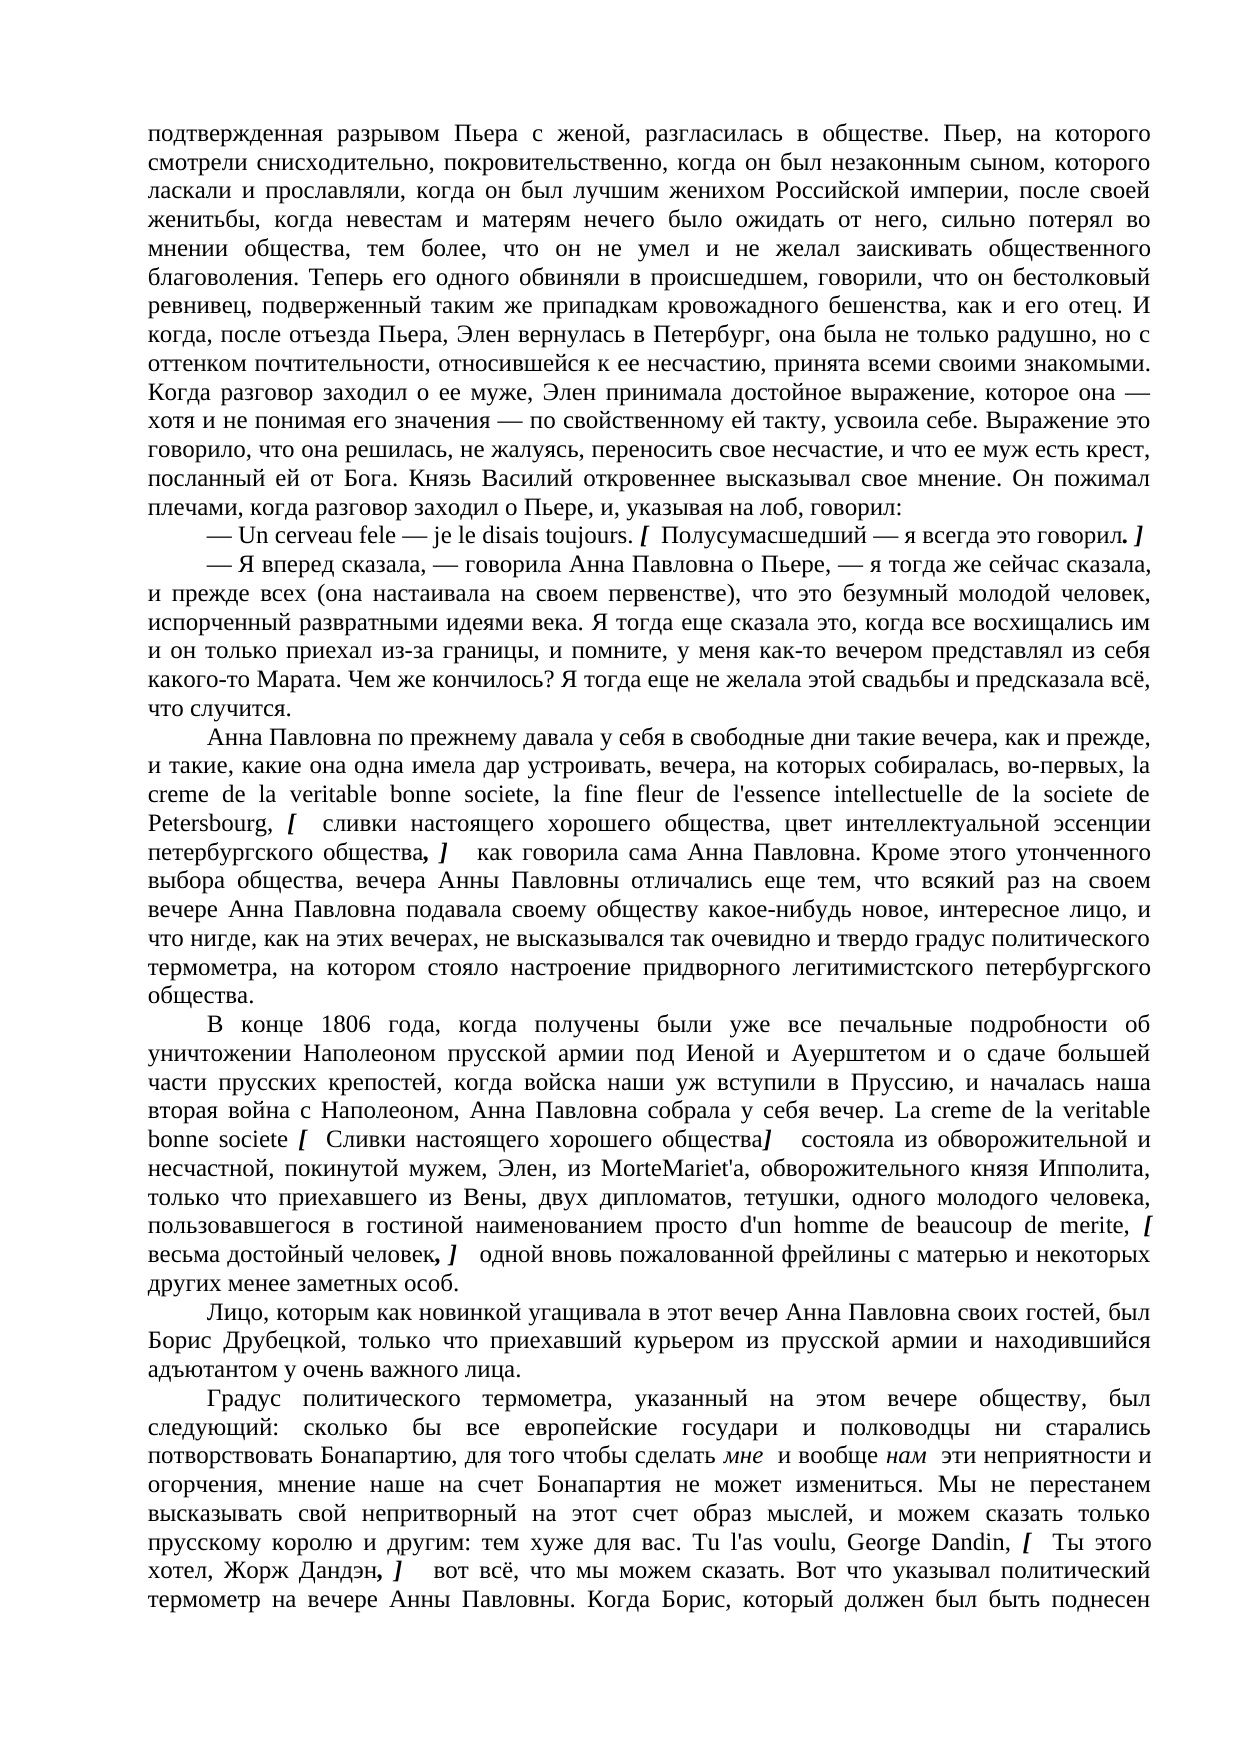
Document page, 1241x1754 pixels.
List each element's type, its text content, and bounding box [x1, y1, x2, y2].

text подтвержденная разрывом Пьера с женой, разгласилась в обществе. Пьер, на которого смотрели снисходительно, покровительственно, когда он был незаконным сыном, которого ласкали и прославляли, когда он был лучшим женихом Российской империи, после своей женитьбы, когда невестам и матерям нечего было ожидать от него, сильно потерял во мнении общества, тем более, что он не умел и не желал заискивать общественного благоволения. Теперь его одного обвиняли в происшедшем, говорили, что он бестолковый ревнивец, подверженный таким же припадкам кровожадного бешенства, как и его отец. И когда, после отъезда Пьера, Элен вернулась в Петербург, она была не только радушно, но с оттенком почтительности, относившейся к ее несчастию, принята всеми своими знакомыми. Когда разговор заходил о ее муже, Элен принимала достойное выражение, которое она — хотя и не понимая его значения — по свойственному ей такту, усвоила себе. Выражение это говорило, что она решилась, не жалуясь, переносить свое несчастие, и что ее муж есть крест, посланный ей от Бога. Князь Василий откровеннее высказывал свое мнение. Он пожимал плечами, когда разговор заходил о Пьере, и, указывая на лоб, говорил: [148, 118, 1152, 521]
text — Я вперед сказала, — говорила Анна Павловна о Пьере, — я тогда же сейчас сказала, и прежде всех (она настаивала на своем первенстве), что это безумный молодой человек, испорченный развратными идеями века. Я тогда еще сказала это, когда все восхищались им и он только приехал из-за границы, и помните, у меня как-то вечером представлял из себя какого-то Марата. Чем же кончилось? Я тогда еще не желала этой свадьбы и предсказала всё, что случится. [148, 549, 1152, 722]
text Анна Павловна по прежнему давала у себя в свободные дни такие вечера, как и прежде, и такие, какие она одна имела дар устроивать, вечера, на которых собиралась, во-первых, la creme de la veritable bonne societe, la fine fleur de l'essence intellectuelle de la societe de Petersbourg, [ сливки настоящего хорошего общества, цвет интеллектуальной эссенции петербургского общества, ] как говорила сама Анна Павловна. Кроме этого утонченного выбора общества, вечера Анны Павловны отличались еще тем, что всякий раз на своем вечере Анна Павловна подавала своему обществу какое-нибудь новое, интересное лицо, и что нигде, как на этих вечерах, не высказывался так очевидно и твердо градус политического термометра, на котором стояло настроение придворного легитимистского петербургского общества. [148, 722, 1152, 1009]
text Градус политического термометра, указанный на этом вечере обществу, был следующий: сколько бы все европейские государи и полководцы ни старались потворствовать Бонапартию, для того чтобы сделать мне и вообще нам эти неприятности и огорчения, мнение наше на счет Бонапартия не может измениться. Мы не перестанем высказывать свой непритворный на этот счет образ мыслей, и можем сказать только прусскому королю и другим: тем хуже для вас. Tu l'as voulu, George Dandin, [ Ты этого хотел, Жорж Дандэн, ] вот всё, что мы можем сказать. Вот что указывал политический термометр на вечере Анны Павловны. Когда Борис, который должен был быть поднесен [148, 1383, 1152, 1613]
text В конце 1806 года, когда получены были уже все печальные подробности об уничтожении Наполеоном прусской армии под Иеной и Ауерштетом и о сдаче большей части прусских крепостей, когда войска наши уж вступили в Пруссию, и началась наша вторая война с Наполеоном, Анна Павловна собрала у себя вечер. La creme de la veritable bonne societe [ Сливки настоящего хорошего общества] состояла из обворожительной и несчастной, покинутой мужем, Элен, из MorteMariet'a, обворожительного князя Ипполита, только что приехавшего из Вены, двух дипломатов, тетушки, одного молодого человека, пользовавшегося в гостиной наименованием просто d'un homme de beaucoup de merite, [ весьма достойный человек, ] одной вновь пожалованной фрейлины с матерью и некоторых других менее заметных особ. [148, 1009, 1152, 1297]
text Лицо, которым как новинкой угащивала в этот вечер Анна Павловна своих гостей, был Борис Друбецкой, только что приехавший курьером из прусской армии и находившийся адъютантом у очень важного лица. [148, 1297, 1152, 1383]
text — Un cerveau fele — je le disais toujours. [ Полусумасшедший — я всегда это говорил. ] [148, 521, 1152, 549]
